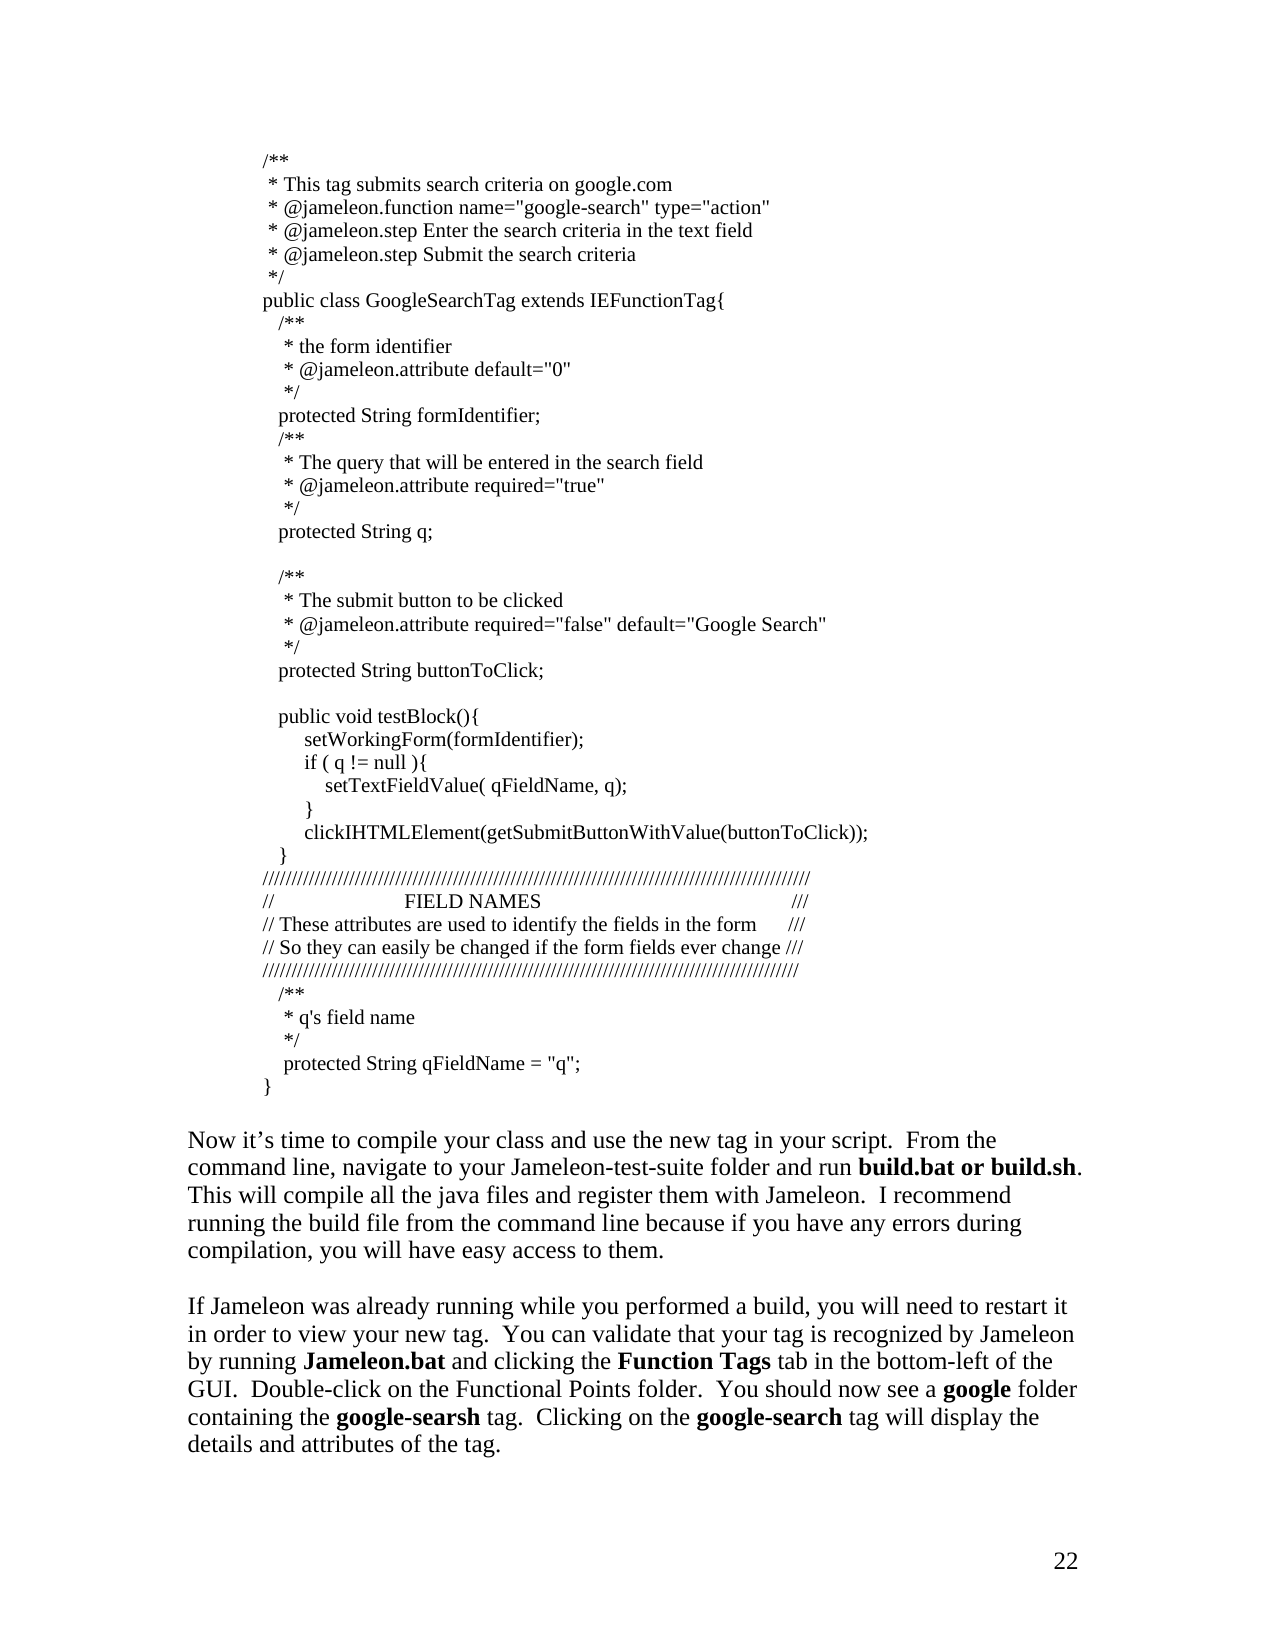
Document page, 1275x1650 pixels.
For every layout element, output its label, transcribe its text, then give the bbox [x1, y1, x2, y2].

text /** [262, 150, 1087, 173]
text if ( q != null ){ [262, 751, 1087, 774]
text } [262, 844, 1087, 867]
text public class GoogleSearchTag extends IEFunctionTag{ [262, 289, 1087, 312]
text * the form identifier [262, 335, 1087, 358]
text /** [262, 427, 1087, 451]
text * @jameleon.attribute required="false" default="Google Search" [262, 612, 1087, 636]
text */ [262, 266, 1087, 289]
text public void testBlock(){ [262, 705, 1087, 728]
text If Jameleon was already running while you performed a build, you will need to restart it in order to view your new tag. You can validate that your tag is recognized by Jameleon by running Jameleon.bat and clicking the Function Tags tab in the bottom-left of the GUI. Double-click on the Functional Points folder. You should now see a google folder containing the google-searsh tag. Clicking on the google-search tag will display the details and attributes of the tag. [187, 1292, 1087, 1458]
text /** [262, 982, 1087, 1006]
text protected String buttonToClick; [262, 659, 1087, 682]
text * @jameleon.step Submit the search criteria [262, 242, 1087, 266]
text * q's field name [262, 1006, 1087, 1029]
text ///////////////////////////////////////////////////////////////////////////////////////////// [262, 959, 1087, 982]
text /** [262, 566, 1087, 589]
text clickIHTMLElement(getSubmitButtonWithValue(buttonToClick)); [262, 821, 1087, 844]
text * The submit button to be clicked [262, 589, 1087, 612]
text } [262, 1075, 1087, 1098]
text * The query that will be entered in the search field [262, 451, 1087, 474]
text * This tag submits search criteria on google.com [262, 173, 1087, 196]
text /////////////////////////////////////////////////////////////////////////////////////////////// [262, 867, 1087, 890]
text setWorkingForm(formIdentifier); [262, 728, 1087, 751]
text */ [262, 497, 1087, 520]
text // So they can easily be changed if the form fields ever change /// [262, 936, 1087, 959]
text protected String qFieldName = "q"; [262, 1052, 1087, 1075]
text protected String formIdentifier; [262, 404, 1087, 427]
text */ [262, 636, 1087, 659]
text } [262, 797, 1087, 821]
text // These attributes are used to identify the fields in the form /// [262, 913, 1087, 936]
text * @jameleon.step Enter the search criteria in the text field [262, 219, 1087, 242]
text protected String q; [262, 520, 1087, 543]
text setTextFieldValue( qFieldName, q); [262, 774, 1087, 797]
text */ [262, 381, 1087, 404]
text * @jameleon.attribute required="true" [262, 474, 1087, 497]
text */ [262, 1029, 1087, 1052]
text * @jameleon.function name="google-search" type="action" [262, 196, 1087, 219]
text Now it’s time to compile your class and use the new tag in your script. From the command line, navigate to your Jameleon-test-suite folder and run build.bat or build.sh. This will compile all the java files and register them with Jameleon. I recommend running the build file from the command line because if you have any errors during compilation, you will have easy access to them. [187, 1126, 1087, 1264]
text * @jameleon.attribute default="0" [262, 358, 1087, 381]
text /** [262, 312, 1087, 335]
text // FIELD NAMES /// [262, 890, 1087, 913]
